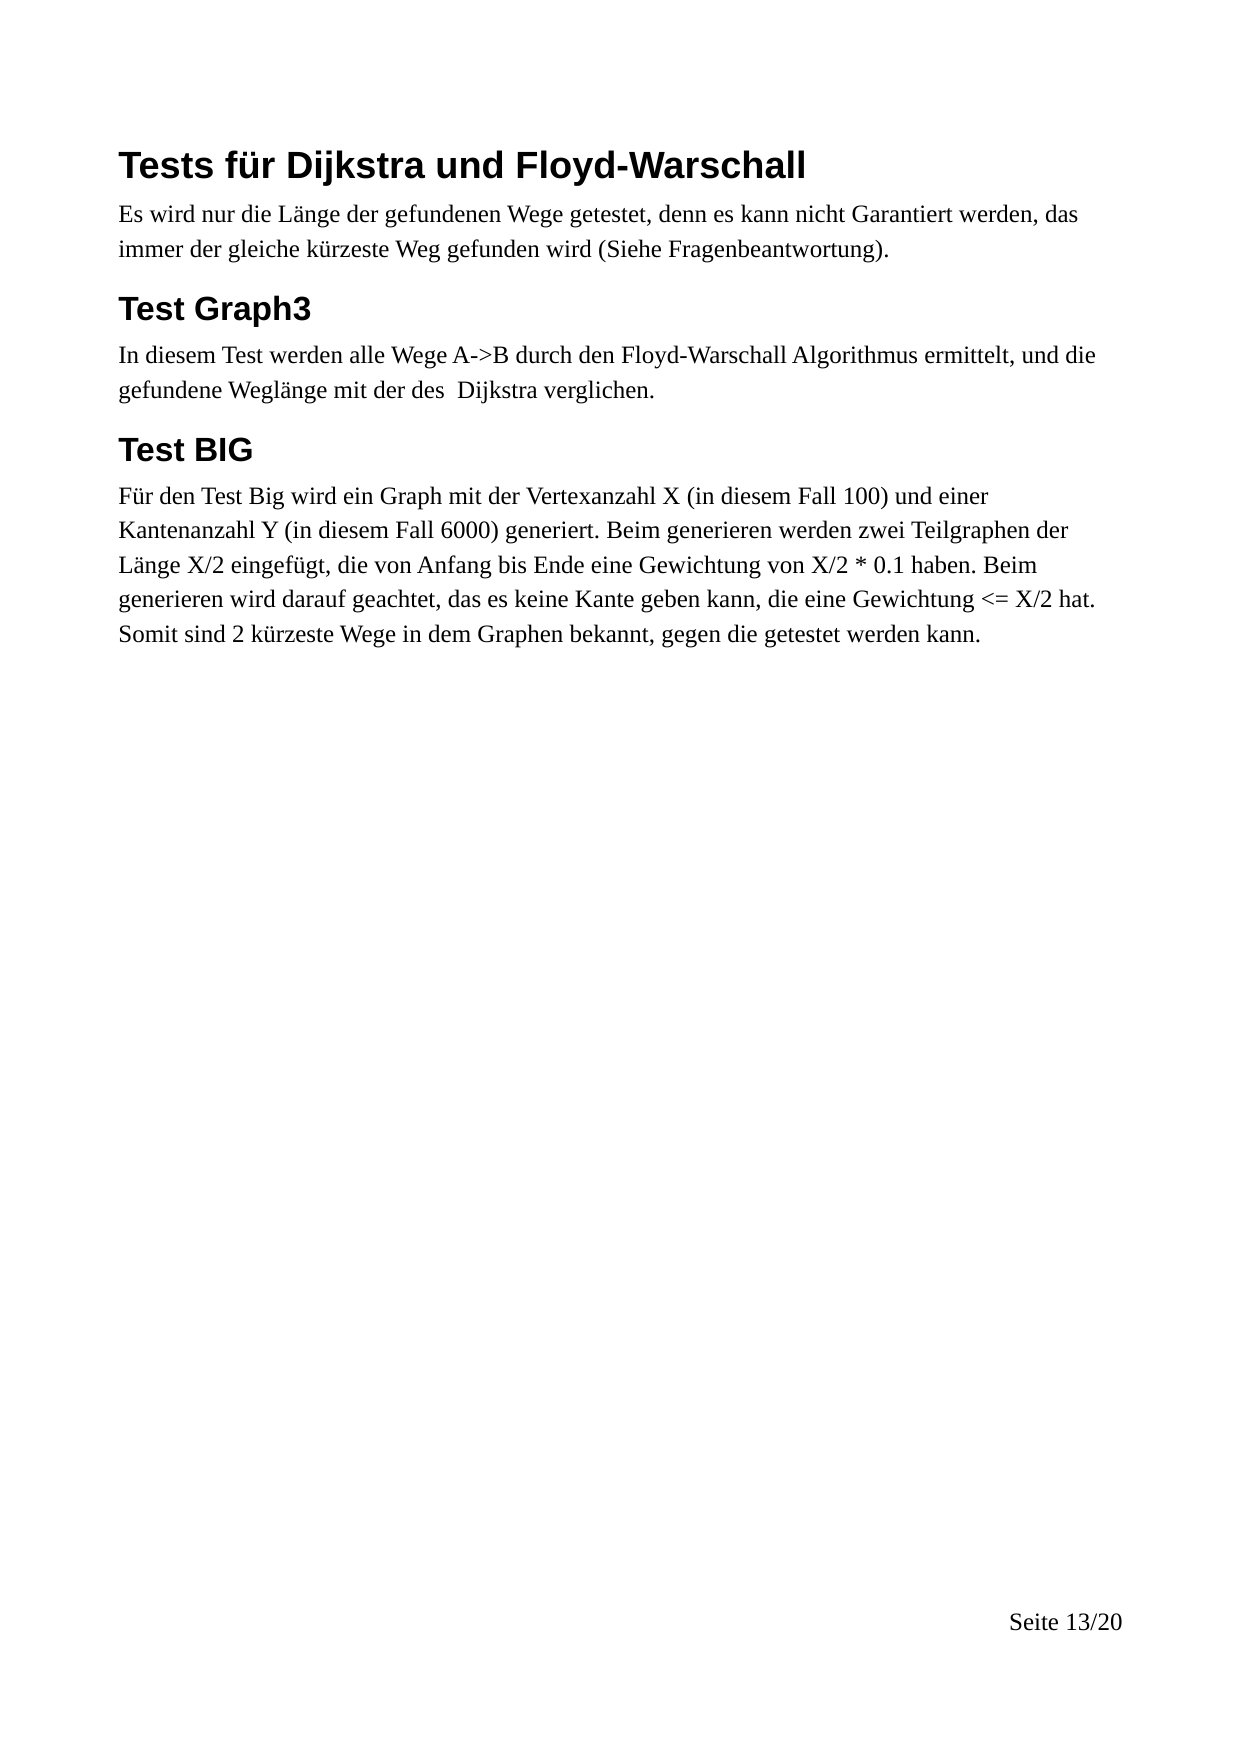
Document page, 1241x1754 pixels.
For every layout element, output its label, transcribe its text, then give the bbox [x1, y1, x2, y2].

subtitle Test Graph3 [118, 289, 1122, 328]
text Es wird nur die Länge der gefundenen Wege getestet, denn es kann nicht Garantiert werden, das immer der gleiche kürzeste Weg gefunden wird (Siehe Fragenbeantwortung). [118, 199, 1122, 262]
text Für den Test Big wird ein Graph mit der Vertexanzahl X (in diesem Fall 100) und einer Kantenanzahl Y (in diesem Fall 6000) generiert. Beim generieren werden zwei Teilgraphen der Länge X/2 eingefügt, die von Anfang bis Ende eine Gewichtung von X/2 * 0.1 haben. Beim generieren wird darauf geachtet, das es keine Kante geben kann, die eine Gewichtung <= X/2 hat. Somit sind 2 kürzeste Wege in dem Graphen bekannt, gegen die getestet werden kann. [118, 481, 1122, 648]
subtitle Test BIG [118, 430, 1122, 469]
subtitle Tests für Dijkstra und Floyd-Warschall [118, 143, 1122, 187]
text In diesem Test werden alle Wege A->B durch den Floyd-Warschall Algorithmus ermittelt, und die gefundene Weglänge mit der des Dijkstra verglichen. [118, 340, 1122, 403]
